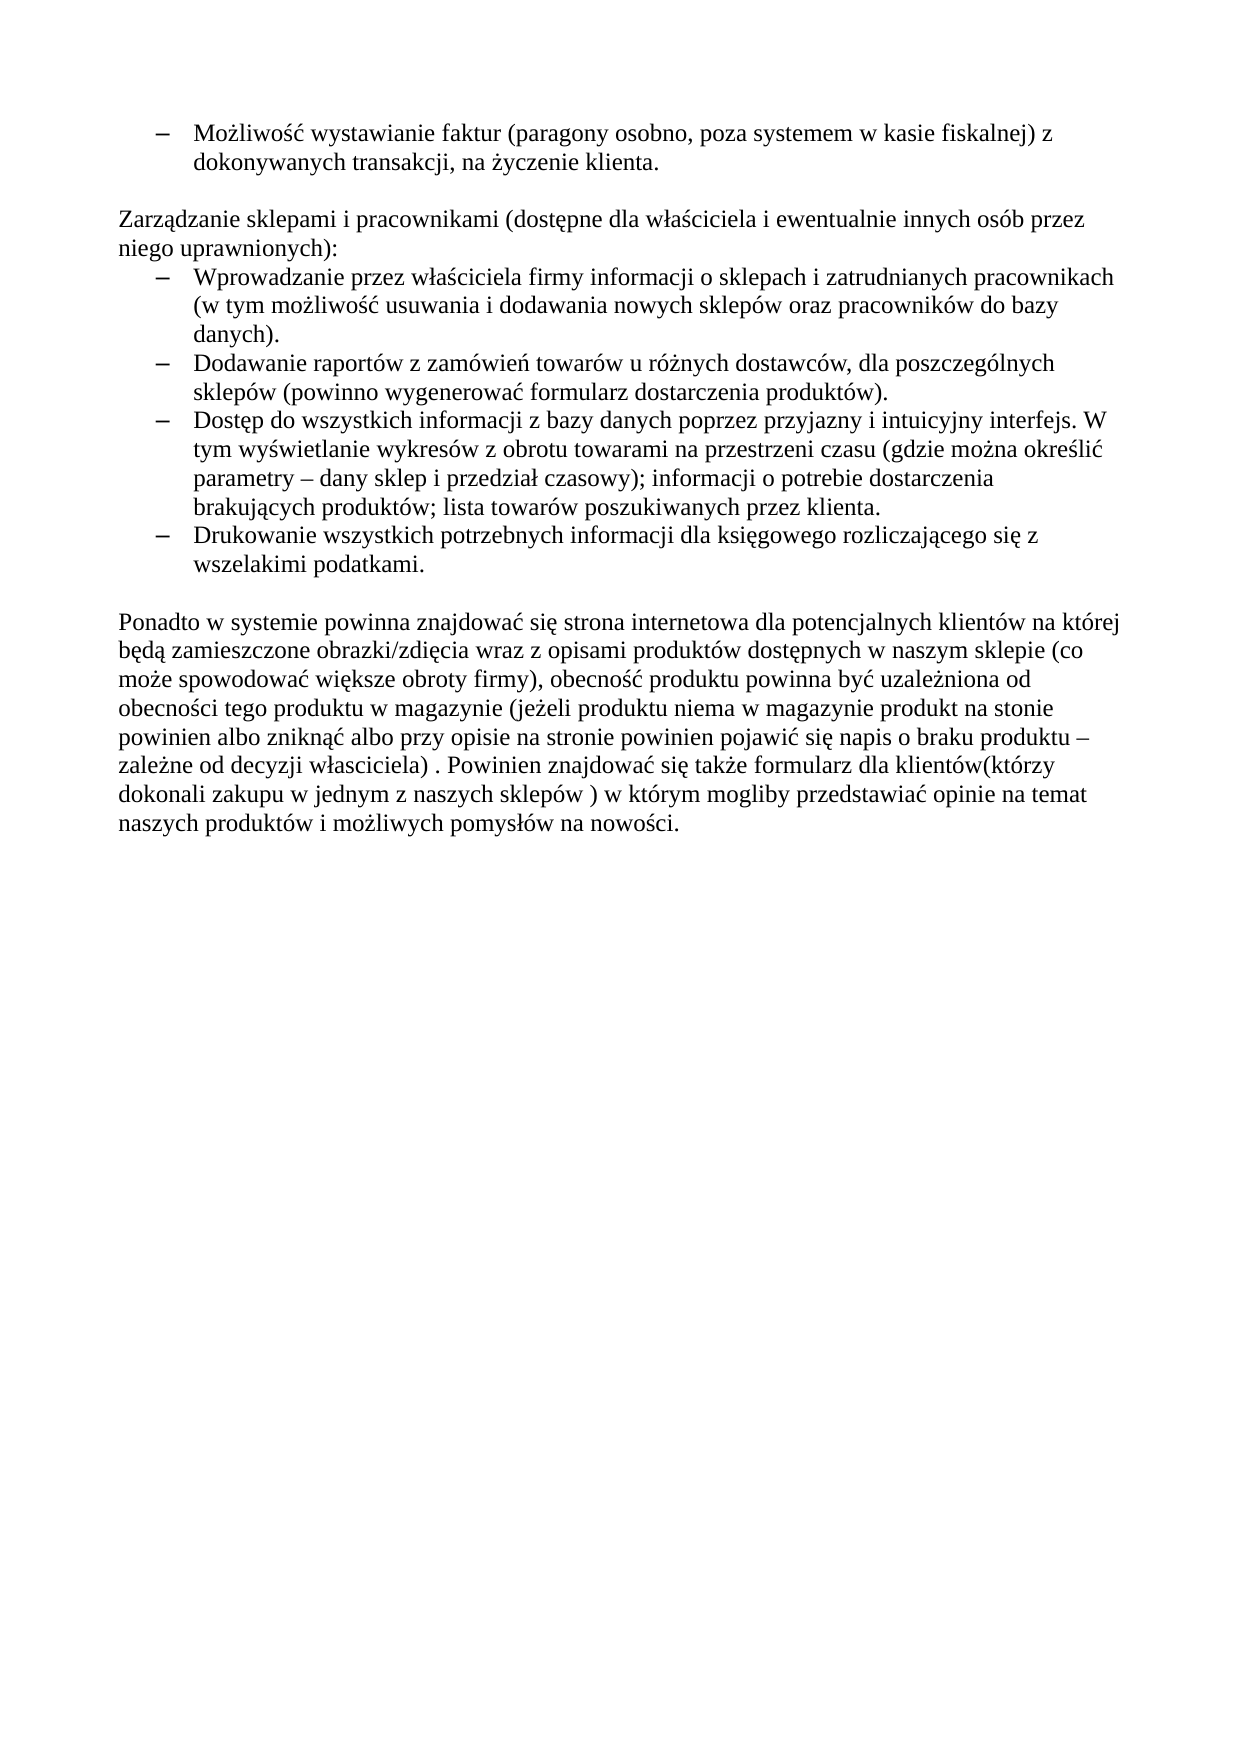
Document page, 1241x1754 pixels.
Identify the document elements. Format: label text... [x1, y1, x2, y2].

list Drukowanie wszystkich potrzebnych informacji dla księgowego rozliczającego się z wszelakimi podatkami. [156, 521, 1122, 578]
list Wprowadzanie przez właściciela firmy informacji o sklepach i zatrudnianych pracownikach (w tym możliwość usuwania i dodawania nowych sklepów oraz pracowników do bazy danych). [156, 262, 1122, 348]
text Ponadto w systemie powinna znajdować się strona internetowa dla potencjalnych klientów na której będą zamieszczone obrazki/zdięcia wraz z opisami produktów dostępnych w naszym sklepie (co może spowodować większe obroty firmy), obecność produktu powinna być uzależniona od obecności tego produktu w magazynie (jeżeli produktu niema w magazynie produkt na stonie powinien albo zniknąć albo przy opisie na stronie powinien pojawić się napis o braku produktu – zależne od decyzji własciciela) . Powinien znajdować się także formularz dla klientów(którzy dokonali zakupu w jednym z naszych sklepów ) w którym mogliby przedstawiać opinie na temat naszych produktów i możliwych pomysłów na nowości. [118, 607, 1122, 837]
list Dodawanie raportów z zamówień towarów u różnych dostawców, dla poszczególnych sklepów (powinno wygenerować formularz dostarczenia produktów). [156, 348, 1122, 406]
text Zarządzanie sklepami i pracownikami (dostępne dla właściciela i ewentualnie innych osób przez niego uprawnionych): [118, 204, 1122, 262]
list Dostęp do wszystkich informacji z bazy danych poprzez przyjazny i intuicyjny interfejs. W tym wyświetlanie wykresów z obrotu towarami na przestrzeni czasu (gdzie można określić parametry – dany sklep i przedział czasowy); informacji o potrebie dostarczenia brakujących produktów; lista towarów poszukiwanych przez klienta. [156, 406, 1122, 521]
list Możliwość wystawianie faktur (paragony osobno, poza systemem w kasie fiskalnej) z dokonywanych transakcji, na życzenie klienta. [156, 118, 1122, 176]
